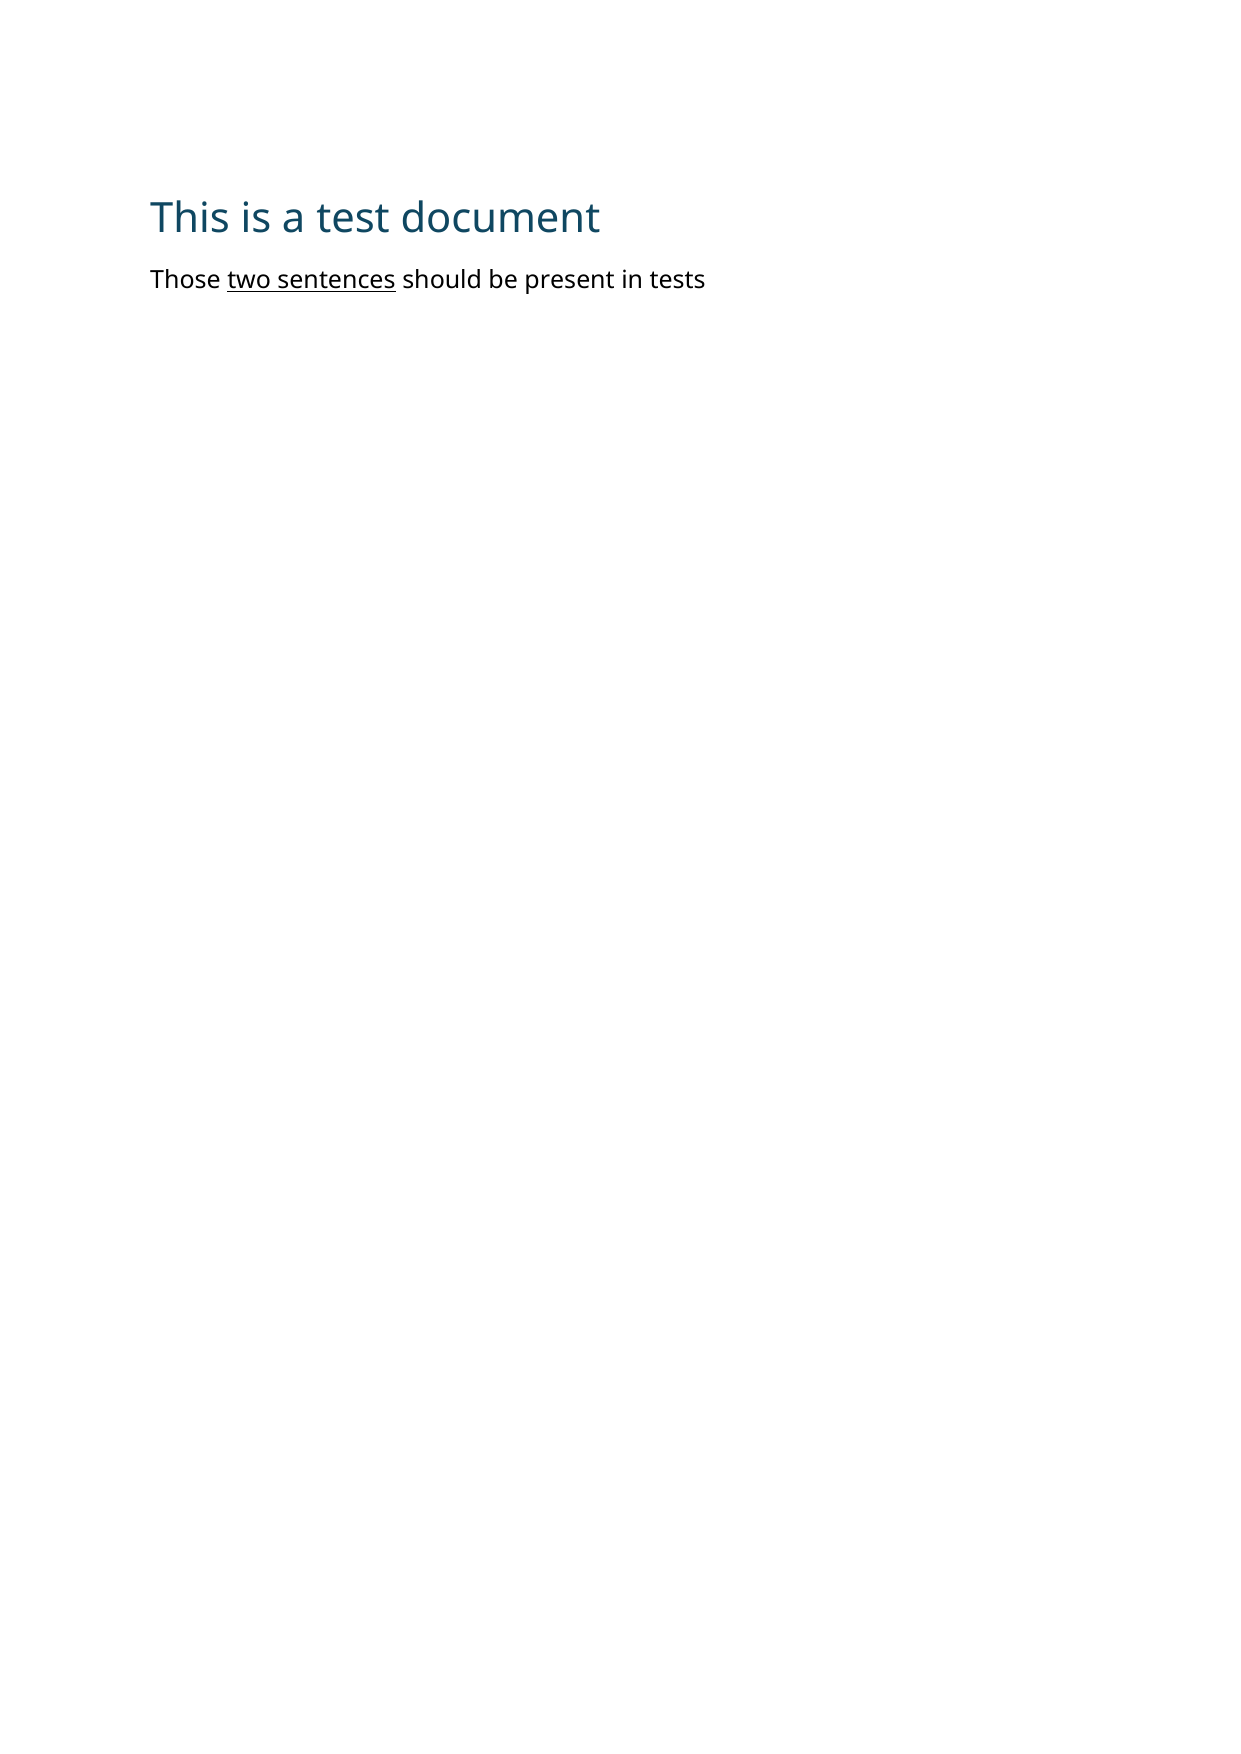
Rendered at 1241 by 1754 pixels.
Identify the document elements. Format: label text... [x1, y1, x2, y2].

text Those two sentences should be present in tests [150, 262, 1090, 296]
subtitle This is a test document [150, 187, 1090, 244]
